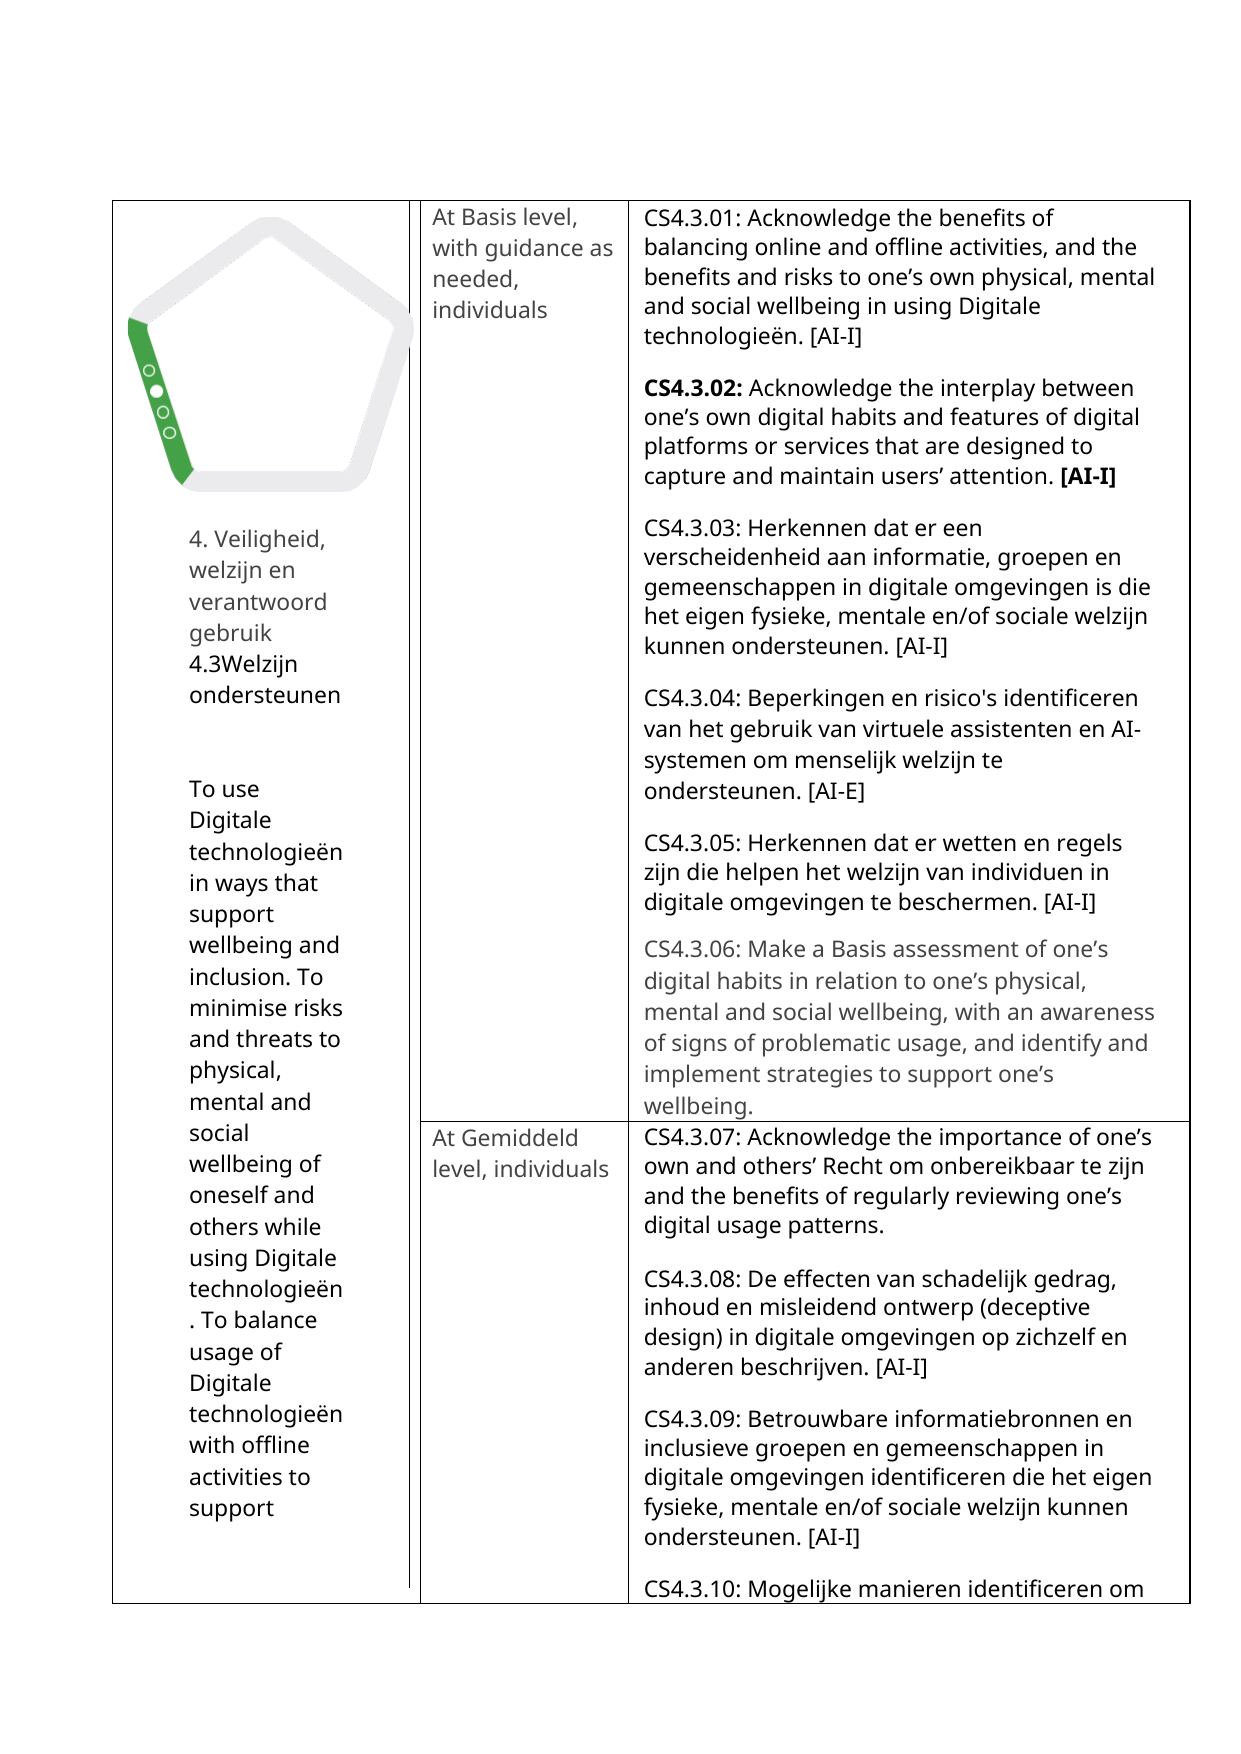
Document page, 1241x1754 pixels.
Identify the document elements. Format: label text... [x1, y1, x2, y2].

table_header At Basis level, with guidance as needed, individuals [421, 201, 628, 1121]
table_cell CS4.3.07: Acknowledge the importance of one’s own and others’ Recht om onbereikbaar te zijn and the benefits of regularly reviewing one’s digital usage patterns. CS4.3.08: De effecten van schadelijk gedrag, inhoud en misleidend ontwerp (deceptive design) in digitale omgevingen op zichzelf en anderen beschrijven. [AI-I] CS4.3.09: Betrouwbare informatiebronnen en inclusieve groepen en gemeenschappen in digitale omgevingen identificeren die het eigen fysieke, mentale en/of sociale welzijn kunnen ondersteunen. [AI-I] CS4.3.10: Mogelijke manieren identificeren om [629, 1122, 1189, 1603]
table_header CS4.3.01: Acknowledge the benefits of balancing online and offline activities, and the benefits and risks to one’s own physical, mental and social wellbeing in using Digitale technologieën. [AI-I] CS4.3.02: Acknowledge the interplay between one’s own digital habits and features of digital platforms or services that are designed to capture and maintain users’ attention. [AI-I] CS4.3.03: Herkennen dat er een verscheidenheid aan informatie, groepen en gemeenschappen in digitale omgevingen is die het eigen fysieke, mentale en/of sociale welzijn kunnen ondersteunen. [AI-I] CS4.3.04: Beperkingen en risico's identificeren van het gebruik van virtuele assistenten en AI-systemen om menselijk welzijn te ondersteunen. [AI-E] CS4.3.05: Herkennen dat er wetten en regels zijn die helpen het welzijn van individuen in digitale omgevingen te beschermen. [AI-I] CS4.3.06: Make a Basis assessment of one’s digital habits in relation to one’s physical, mental and social wellbeing, with an awareness of signs of problematic usage, and identify and implement strategies to support one’s wellbeing. [629, 201, 1189, 1121]
table_cell At Gemiddeld level, individuals [421, 1122, 628, 1603]
table_header 4. Veiligheid, welzijn en verantwoord gebruik 4.3Welzijn ondersteunen To use Digitale technologieën in ways that support wellbeing and inclusion. To minimise risks and threats to physical, mental and social wellbeing of oneself and others while using Digitale technologieën. To balance usage of Digitale technologieën with offline activities to support [113, 201, 420, 1603]
